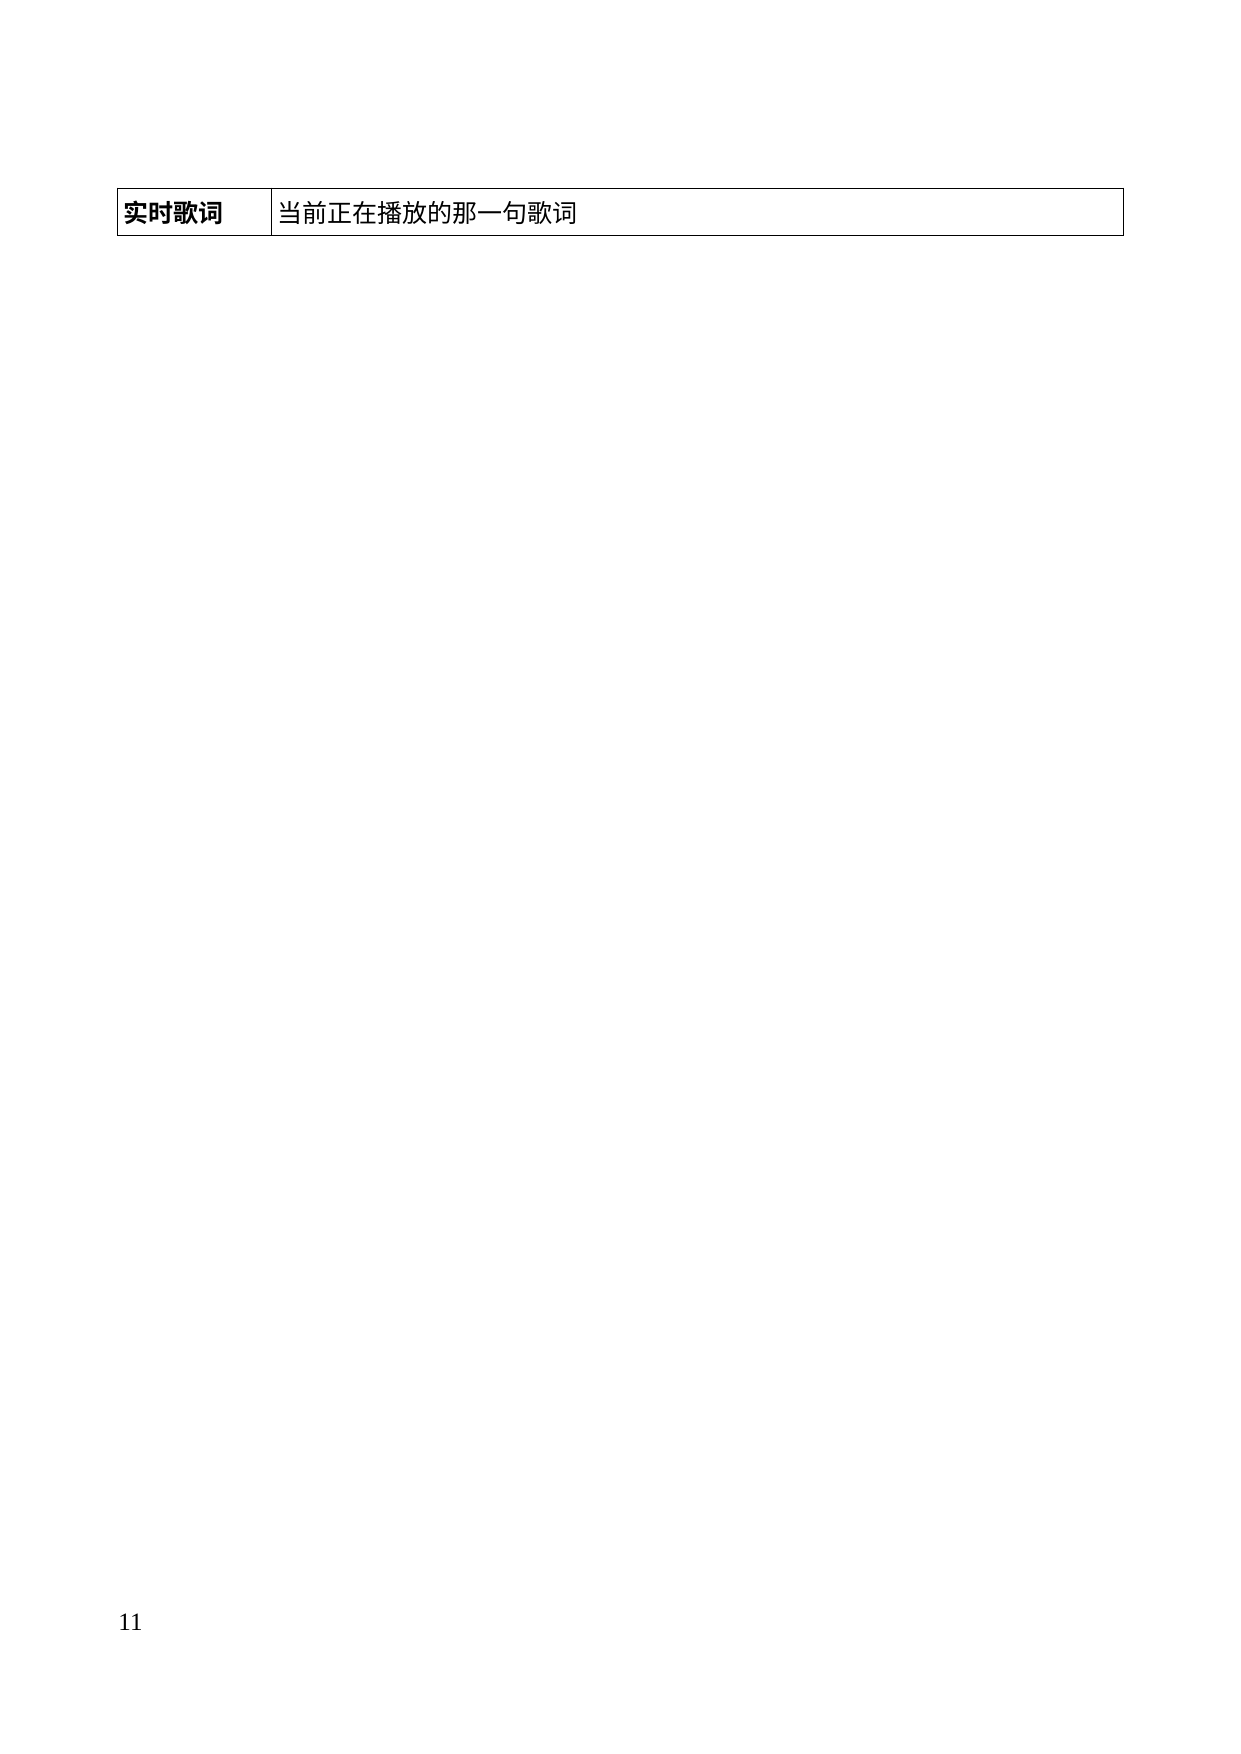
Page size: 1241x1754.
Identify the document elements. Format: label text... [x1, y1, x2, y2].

table_cell 当前正在播放的那一句歌词 [272, 189, 1123, 235]
table_cell 实时歌词 [118, 189, 271, 235]
